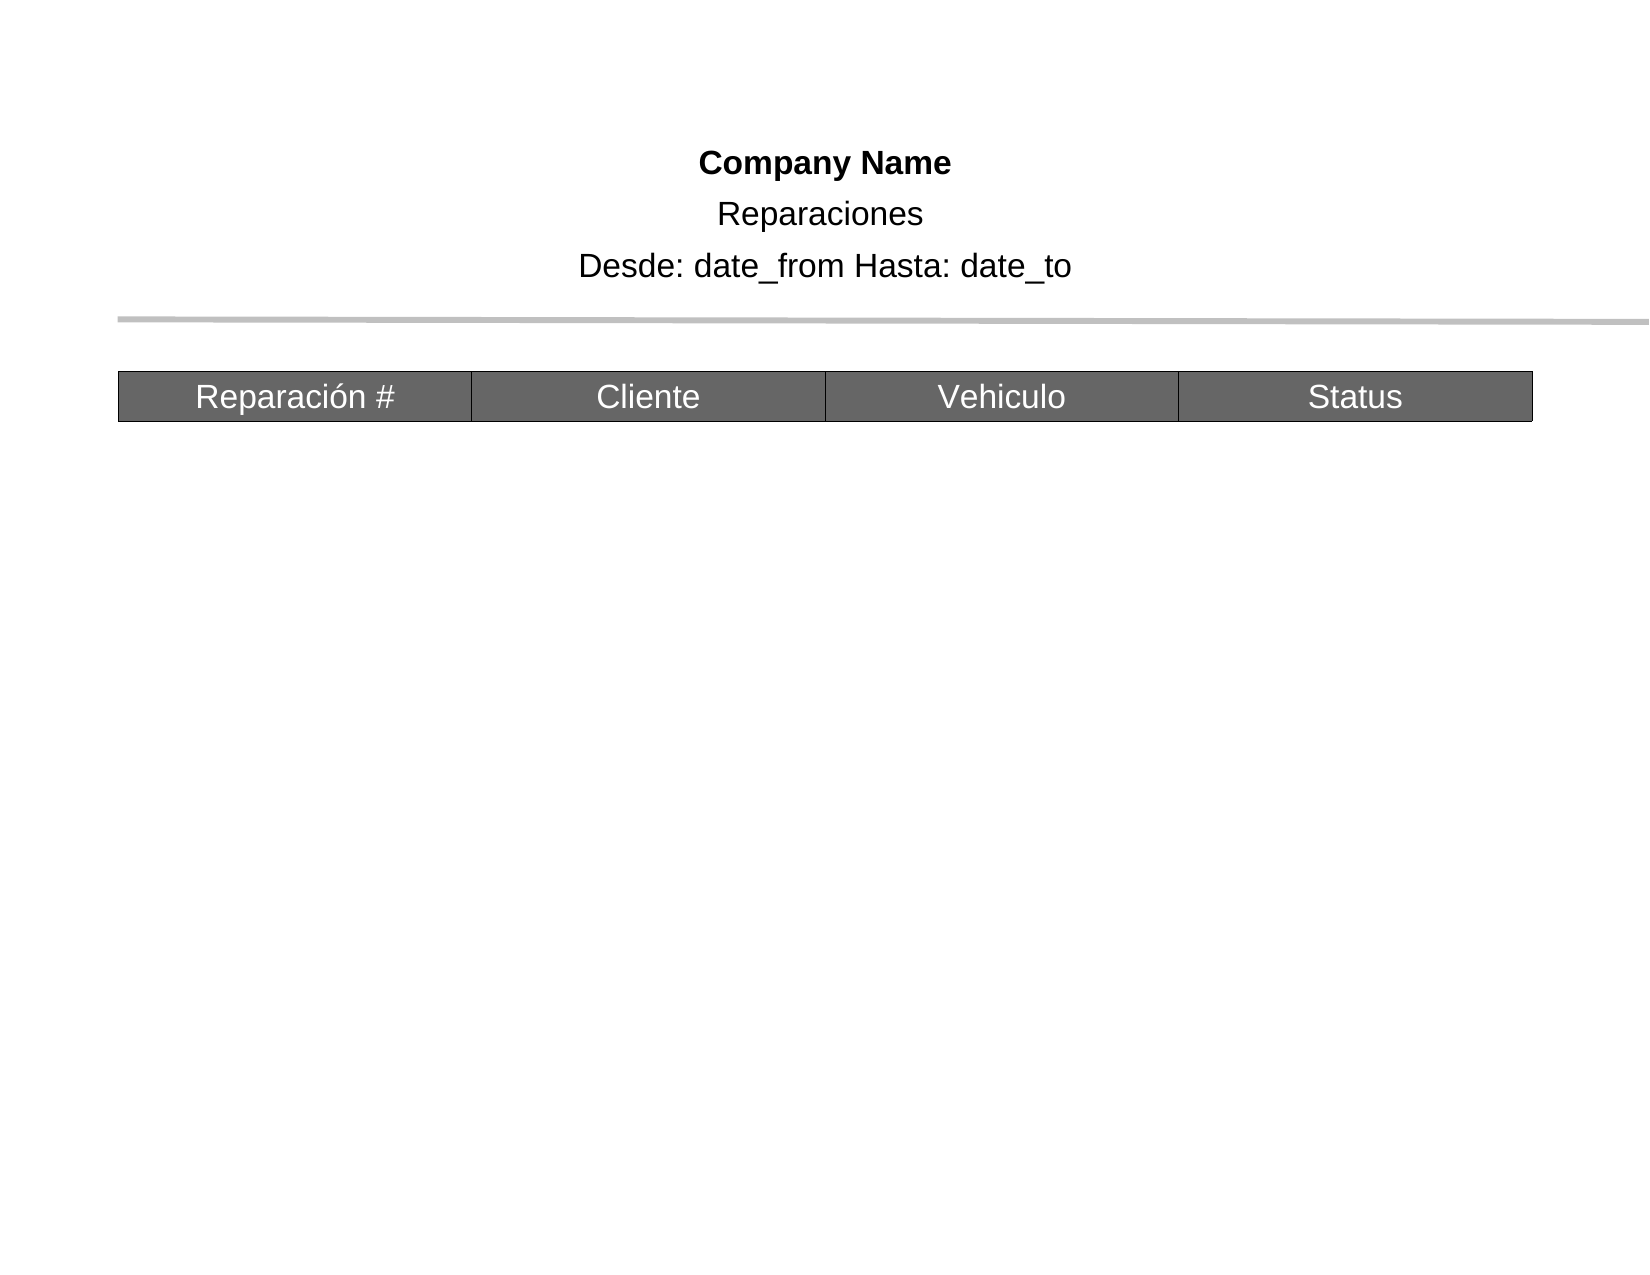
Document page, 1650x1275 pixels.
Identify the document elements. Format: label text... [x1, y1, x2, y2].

table_header Vehiculo [826, 372, 1178, 421]
table_header Cliente [472, 372, 825, 421]
table_header Reparación # [119, 372, 471, 421]
table_header Status [1179, 372, 1532, 421]
